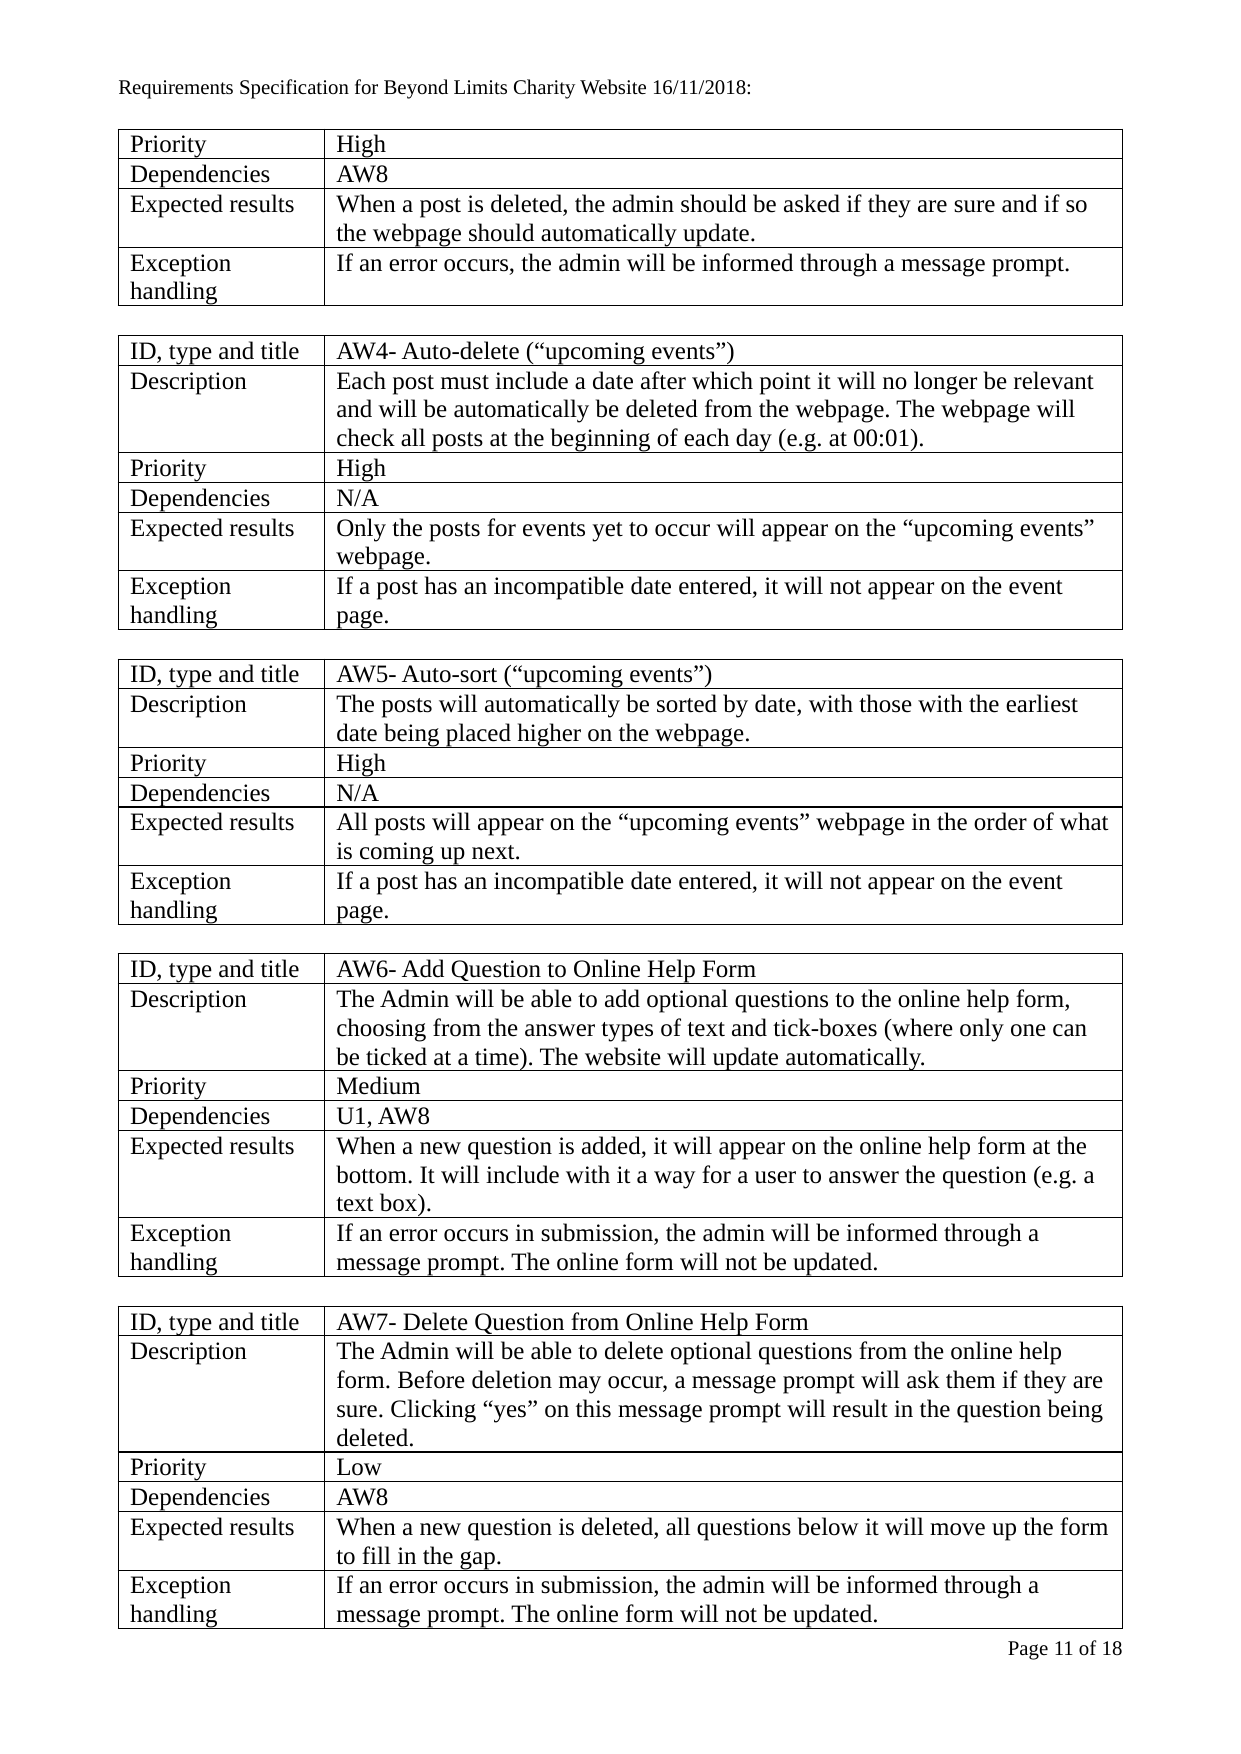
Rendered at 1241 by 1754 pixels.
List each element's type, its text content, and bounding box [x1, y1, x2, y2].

table_header AW4- Auto-delete (“upcoming events”) [325, 336, 1122, 365]
table_cell Medium [325, 1071, 1122, 1100]
table_cell If a post has an incompatible date entered, it will not appear on the event page. [325, 571, 1122, 629]
table_header ID, type and title [119, 660, 324, 688]
table_header ID, type and title [119, 954, 324, 983]
table_cell Low [325, 1453, 1122, 1481]
table_cell When a post is deleted, the admin should be asked if they are sure and if so the webpage should automatically update. [325, 189, 1122, 247]
table_cell When a new question is deleted, all questions below it will move up the form to fill in the gap. [325, 1512, 1122, 1569]
table_cell High [325, 130, 1122, 158]
table_cell AW8 [325, 159, 1122, 188]
table_cell Expected results [119, 808, 324, 865]
table_cell If an error occurs in submission, the admin will be informed through a message prompt. The online form will not be updated. [325, 1571, 1122, 1628]
table_cell When a new question is added, it will appear on the online help form at the bottom. It will include with it a way for a user to answer the question (e.g. a text box). [325, 1131, 1122, 1217]
table_cell Dependencies [119, 1482, 324, 1511]
table_cell Priority [119, 453, 324, 482]
table_cell Exception handling [119, 1218, 324, 1276]
table_cell Dependencies [119, 483, 324, 512]
table_cell N/A [325, 483, 1122, 512]
table_cell Priority [119, 748, 324, 777]
table_cell Description [119, 366, 324, 452]
table_cell Dependencies [119, 778, 324, 806]
table_cell Exception handling [119, 571, 324, 629]
table_cell Description [119, 689, 324, 747]
table_cell Each post must include a date after which point it will no longer be relevant and will be automatically be deleted from the webpage. The webpage will check all posts at the beginning of each day (e.g. at 00:01). [325, 366, 1122, 452]
table_cell The posts will automatically be sorted by date, with those with the earliest date being placed higher on the webpage. [325, 689, 1122, 747]
table_header ID, type and title [119, 1307, 324, 1335]
table_cell The Admin will be able to add optional questions to the online help form, choosing from the answer types of text and tick-boxes (where only one can be ticked at a time). The website will update automatically. [325, 984, 1122, 1070]
table_cell The Admin will be able to delete optional questions from the online help form. Before deletion may occur, a message prompt will ask them if they are sure. Clicking “yes” on this message prompt will result in the question being deleted. [325, 1336, 1122, 1451]
table_header AW5- Auto-sort (“upcoming events”) [325, 660, 1122, 688]
table_cell Priority [119, 1071, 324, 1100]
table_cell Expected results [119, 513, 324, 570]
table_header ID, type and title [119, 336, 324, 365]
table_cell Expected results [119, 1131, 324, 1217]
table_cell Priority [119, 1453, 324, 1481]
table_cell If an error occurs, the admin will be informed through a message prompt. [325, 248, 1122, 305]
table_header AW6- Add Question to Online Help Form [325, 954, 1122, 983]
table_cell Exception handling [119, 866, 324, 923]
table_cell Expected results [119, 189, 324, 247]
table_cell High [325, 748, 1122, 777]
table_cell Dependencies [119, 159, 324, 188]
table_cell Description [119, 1336, 324, 1451]
table_cell Expected results [119, 1512, 324, 1569]
table_cell AW8 [325, 1482, 1122, 1511]
table_cell U1, AW8 [325, 1101, 1122, 1130]
table_cell Only the posts for events yet to occur will appear on the “upcoming events” webpage. [325, 513, 1122, 570]
table_cell High [325, 453, 1122, 482]
table_cell Exception handling [119, 1571, 324, 1628]
table_cell Priority [119, 130, 324, 158]
table_header AW7- Delete Question from Online Help Form [325, 1307, 1122, 1335]
table_cell Exception handling [119, 248, 324, 305]
table_cell N/A [325, 778, 1122, 806]
table_cell If a post has an incompatible date entered, it will not appear on the event page. [325, 866, 1122, 923]
table_cell Dependencies [119, 1101, 324, 1130]
table_cell All posts will appear on the “upcoming events” webpage in the order of what is coming up next. [325, 808, 1122, 865]
table_cell If an error occurs in submission, the admin will be informed through a message prompt. The online form will not be updated. [325, 1218, 1122, 1276]
table_cell Description [119, 984, 324, 1070]
